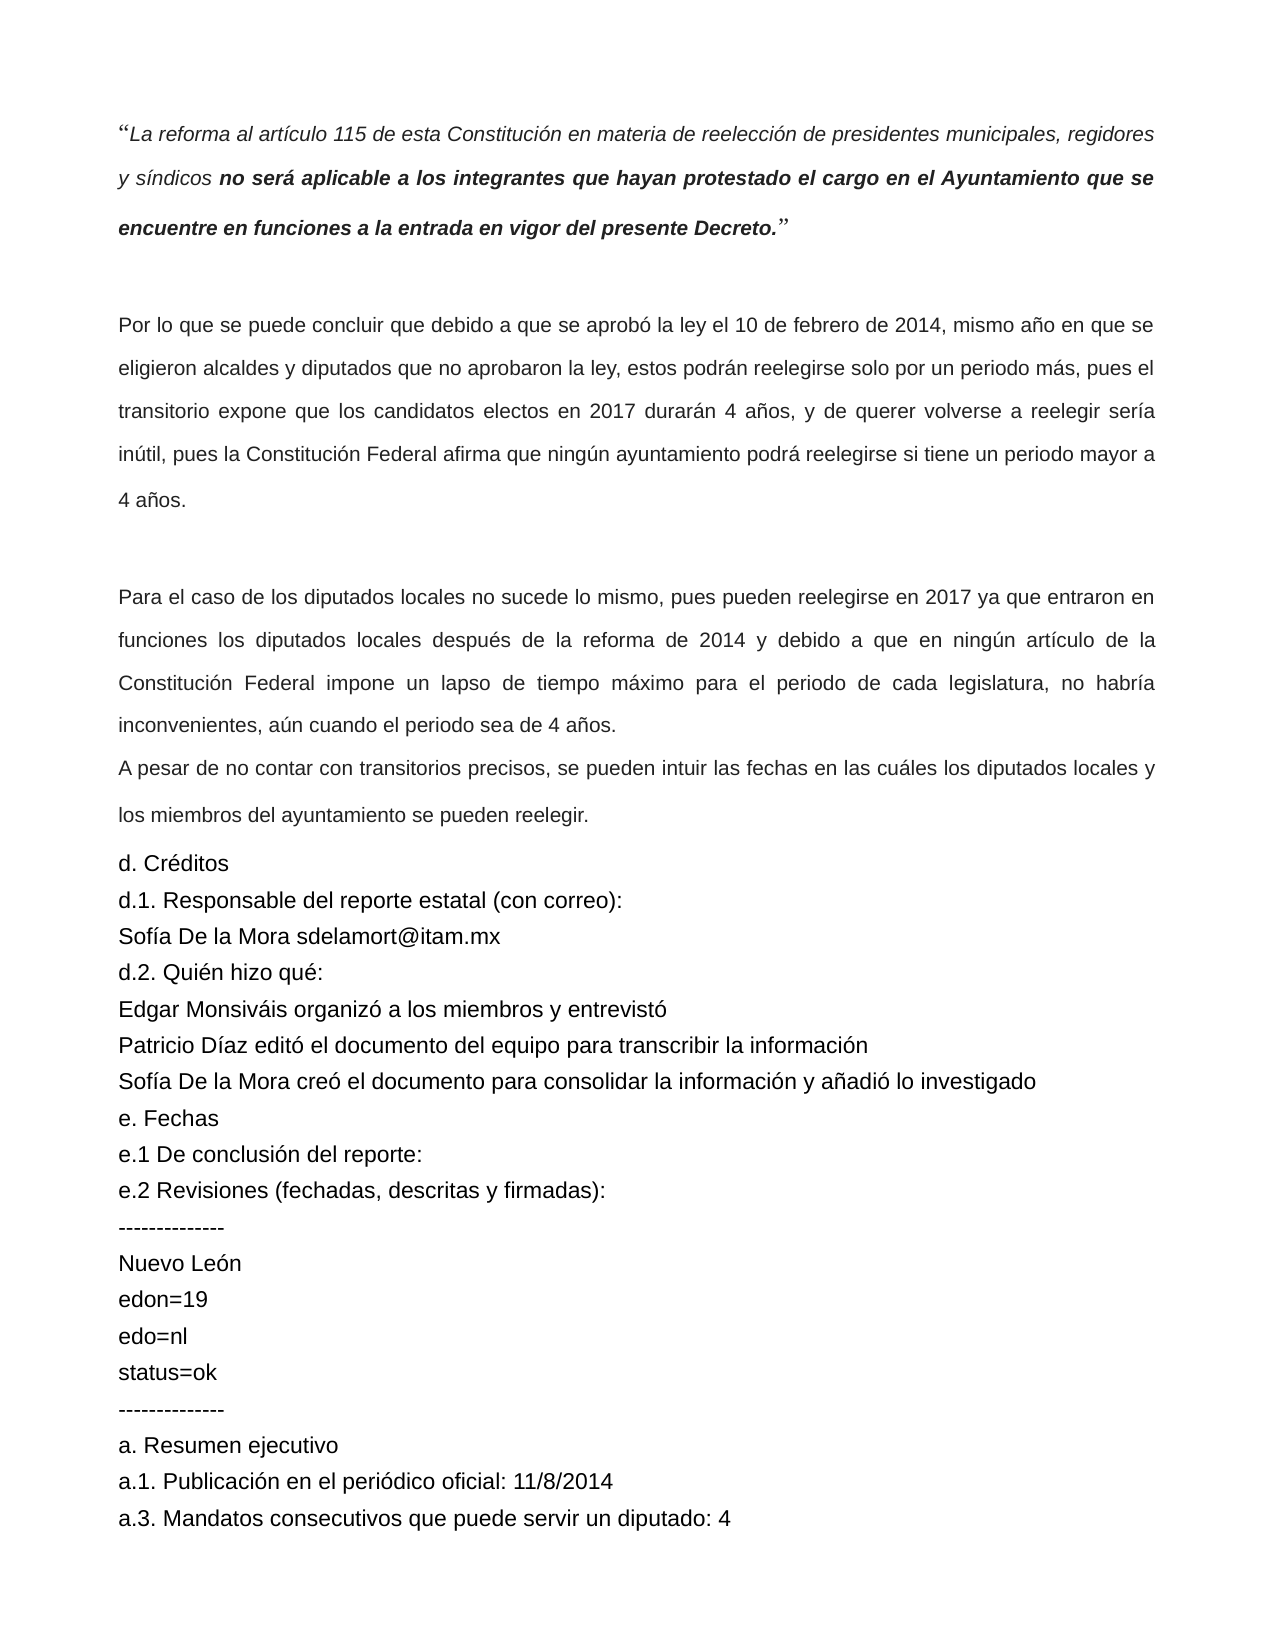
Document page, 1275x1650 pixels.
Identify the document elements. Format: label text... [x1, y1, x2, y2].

text e.2 Revisiones (fechadas, descritas y firmadas): [118, 1177, 1157, 1204]
text a.3. Mandatos consecutivos que puede servir un diputado: 4 [118, 1504, 1157, 1531]
text Sofía De la Mora creó el documento para consolidar la información y añadió lo investigado [118, 1068, 1157, 1095]
text status=ok [118, 1359, 1157, 1386]
text Patricio Díaz editó el documento del equipo para transcribir la información [118, 1032, 1157, 1058]
text -------------- [118, 1214, 1157, 1240]
text “La reforma al artículo 115 de esta Constitución en materia de reelección de presidentes municipales, regidores y síndicos no será aplicable a los integrantes que hayan protestado el cargo en el Ayuntamiento que se encuentre en funciones a la entrada en vigor del presente Decreto.” [118, 118, 1157, 241]
text e. Fechas [118, 1105, 1157, 1131]
text edon=19 [118, 1286, 1157, 1313]
text a.1. Publicación en el periódico oficial: 11/8/2014 [118, 1468, 1157, 1494]
text Para el caso de los diputados locales no sucede lo mismo, pues pueden reelegirse en 2017 ya que entraron en funciones los diputados locales después de la reforma de 2014 y debido a que en ningún artículo de la Constitución Federal impone un lapso de tiempo máximo para el periodo de cada legislatura, no habría inconvenientes, aún cuando el periodo sea de 4 años. [118, 585, 1157, 737]
text Sofía De la Mora sdelamort@itam.mx [118, 923, 1157, 949]
text Edgar Monsiváis organizó a los miembros y entrevistó [118, 996, 1157, 1022]
text Nuevo León [118, 1250, 1157, 1276]
text Por lo que se puede concluir que debido a que se aprobó la ley el 10 de febrero de 2014, mismo año en que se eligieron alcaldes y diputados que no aprobaron la ley, estos podrán reelegirse solo por un periodo más, pues el transitorio expone que los candidatos electos en 2017 durarán 4 años, y de querer volverse a reelegir sería inútil, pues la Constitución Federal afirma que ningún ayuntamiento podrá reelegirse si tiene un periodo mayor a 4 años. [118, 313, 1157, 513]
text d. Créditos [118, 850, 1157, 877]
text -------------- [118, 1396, 1157, 1422]
text a. Resumen ejecutivo [118, 1432, 1157, 1458]
text d.1. Responsable del reporte estatal (con correo): [118, 887, 1157, 913]
text e.1 De conclusión del reporte: [118, 1141, 1157, 1167]
text d.2. Quién hizo qué: [118, 959, 1157, 986]
text edo=nl [118, 1323, 1157, 1349]
text A pesar de no contar con transitorios precisos, se pueden intuir las fechas en las cuáles los diputados locales y los miembros del ayuntamiento se pueden reelegir. [118, 756, 1157, 827]
